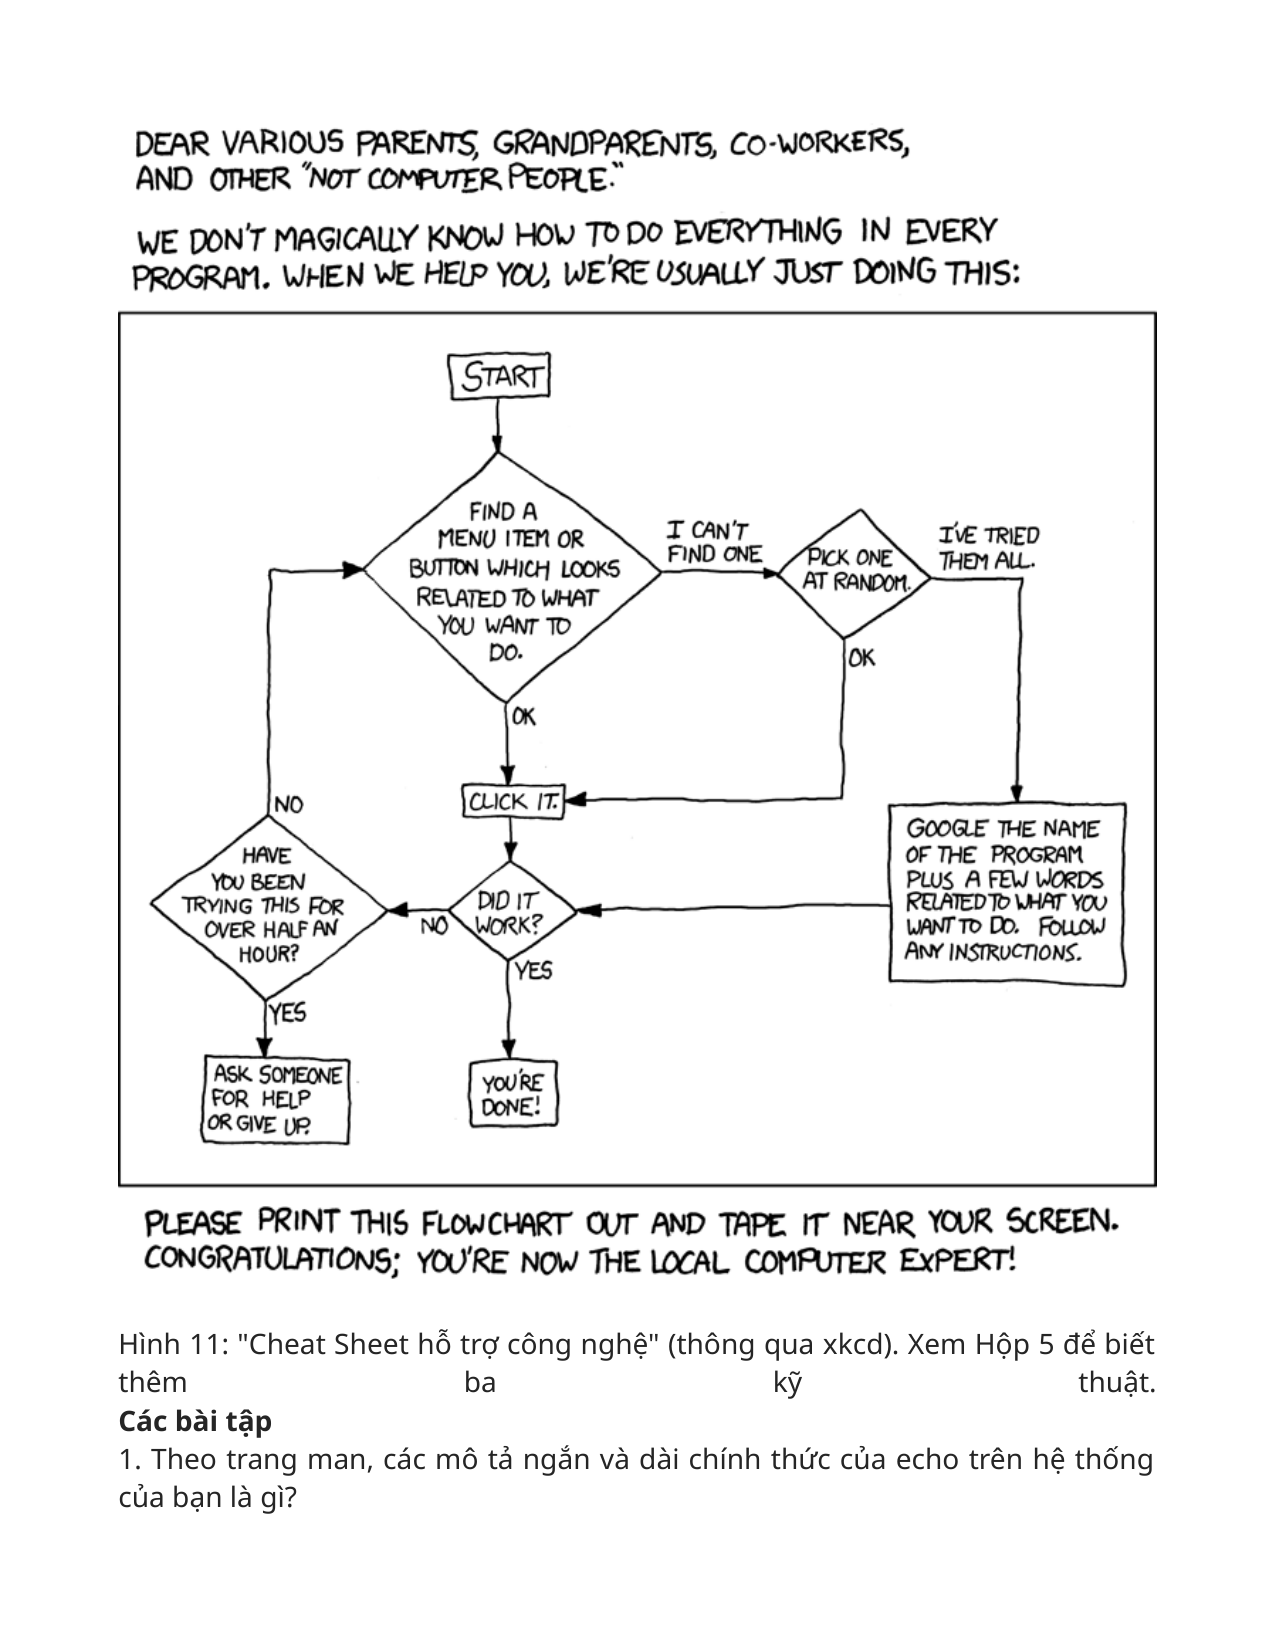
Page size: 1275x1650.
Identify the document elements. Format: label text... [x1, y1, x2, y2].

text Hình 11: "Cheat Sheet hỗ trợ công nghệ" (thông qua xkcd). Xem Hộp 5 để biết thêm ba kỹ thuật. Các bài tập [118, 1324, 1157, 1439]
text 1. Theo trang man, các mô tả ngắn và dài chính thức của echo trên hệ thống của bạn là gì? [118, 1439, 1157, 1516]
picture [118, 118, 1157, 1286]
